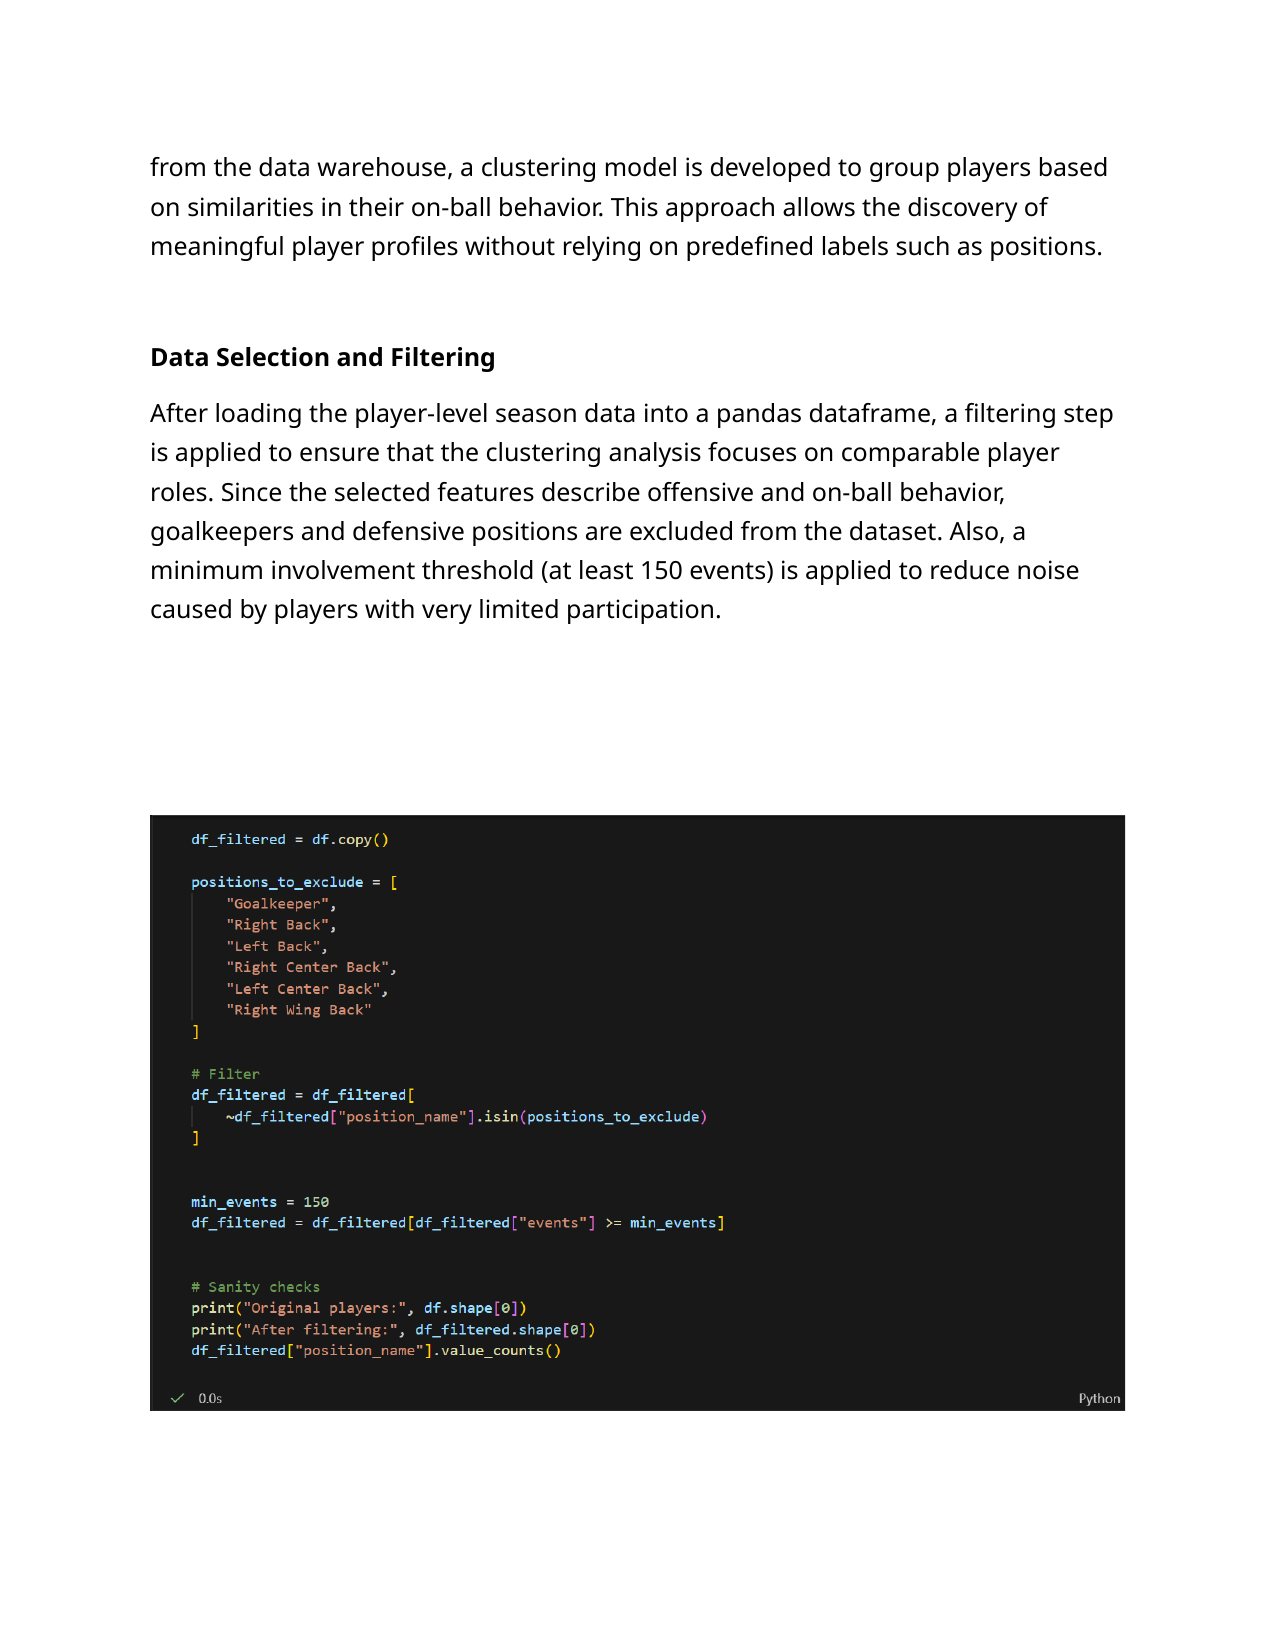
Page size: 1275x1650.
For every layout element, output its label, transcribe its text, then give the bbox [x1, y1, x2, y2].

text After loading the player-level season data into a pandas dataframe, a filtering step is applied to ensure that the clustering analysis focuses on comparable player roles. Since the selected features describe offensive and on-ball behavior, goalkeepers and defensive positions are excluded from the dataset. Also, a minimum involvement threshold (at least 150 events) is applied to reduce noise caused by players with very limited participation. [150, 396, 1125, 626]
text from the data warehouse, a clustering model is developed to group players based on similarities in their on-ball behavior. This approach allows the discovery of meaningful player profiles without relying on predefined labels such as positions. [150, 150, 1125, 262]
text Data Selection and Filtering [150, 340, 1125, 374]
